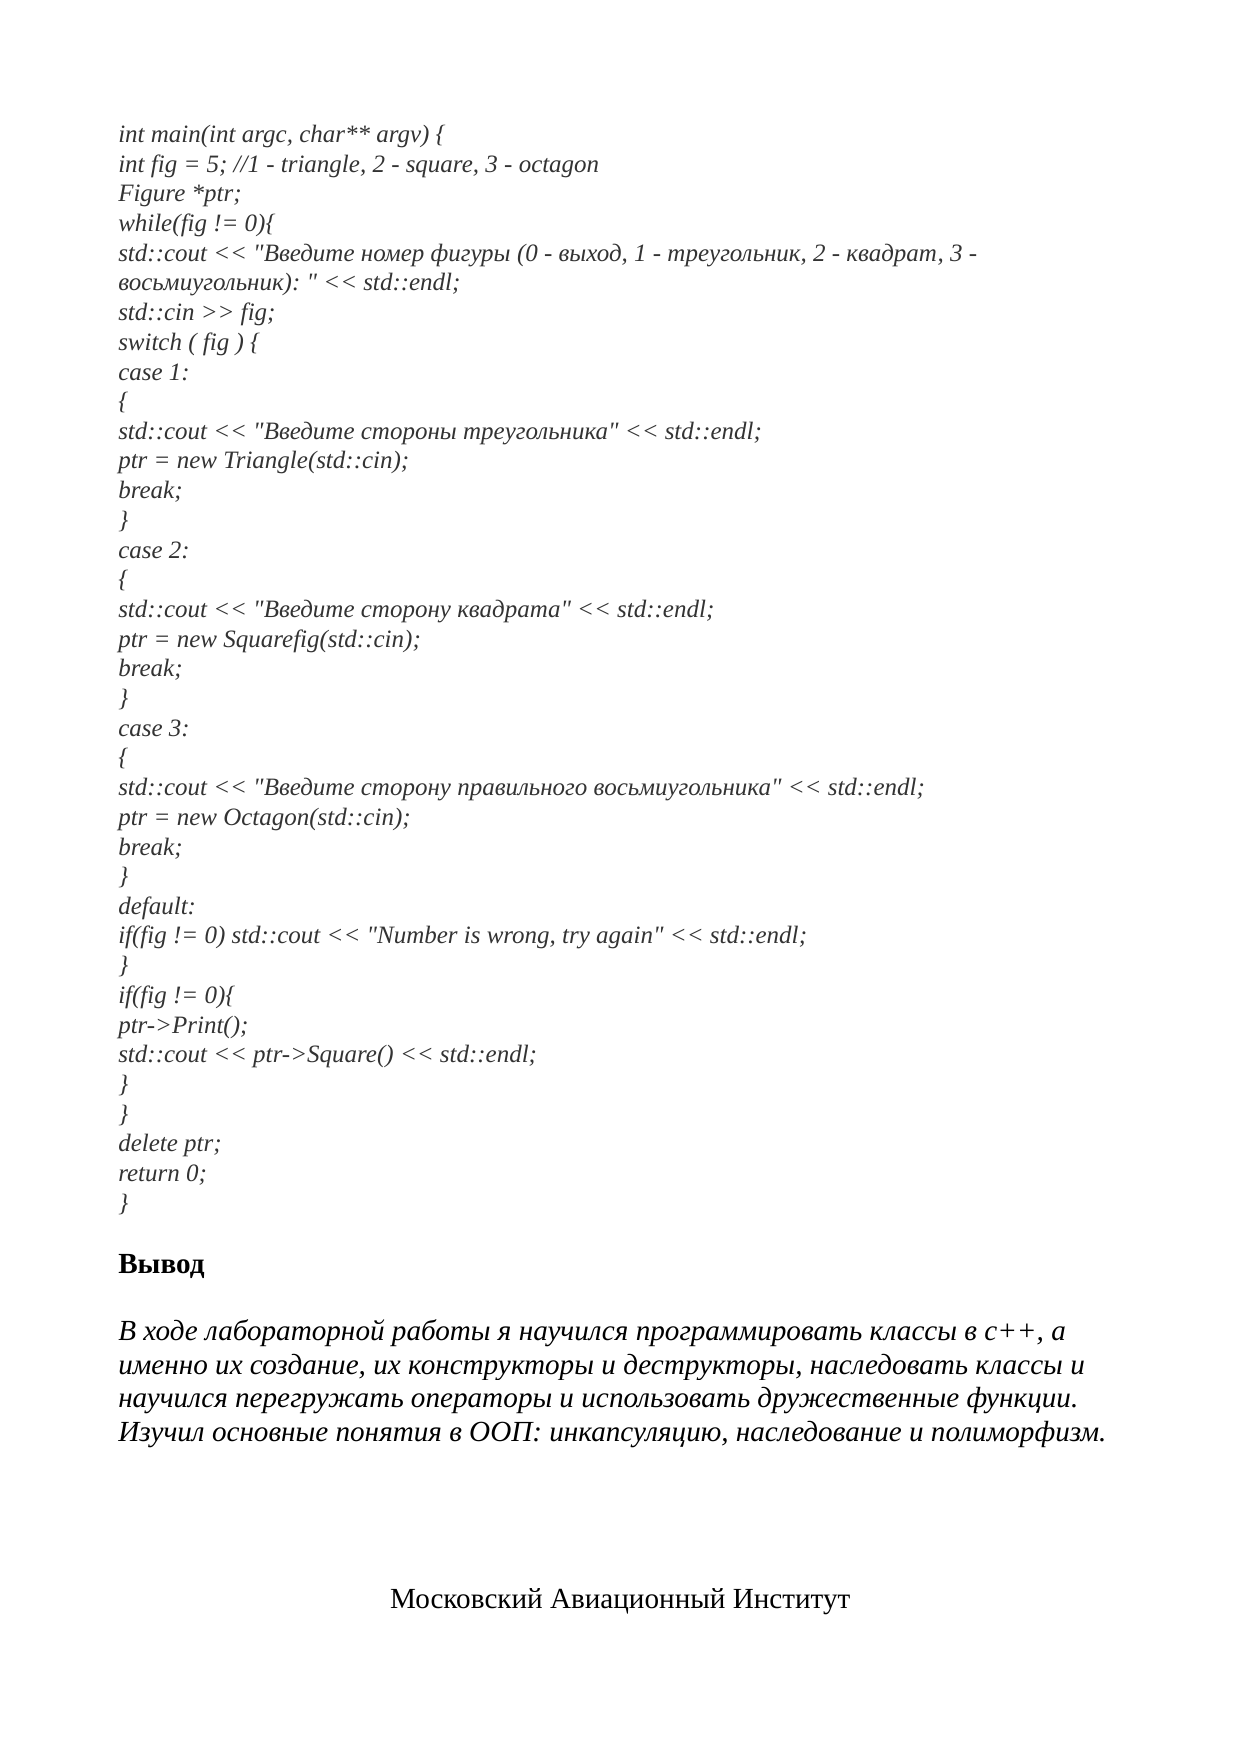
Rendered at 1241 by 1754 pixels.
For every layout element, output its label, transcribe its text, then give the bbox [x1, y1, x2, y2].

text int main(int argc, char** argv) { [118, 118, 1122, 148]
text break; [118, 474, 1122, 504]
text } [118, 682, 1122, 712]
text Figure *ptr; [118, 177, 1122, 207]
text { [118, 385, 1122, 415]
text case 3: [118, 712, 1122, 742]
text ptr = new Squarefig(std::cin); [118, 623, 1122, 652]
text Московский Авиационный Институт [118, 1582, 1122, 1615]
text case 1: [118, 356, 1122, 385]
text case 2: [118, 534, 1122, 563]
text if(fig != 0){ [118, 979, 1122, 1009]
text break; [118, 831, 1122, 860]
text switch ( fig ) { [118, 326, 1122, 356]
text return 0; [118, 1157, 1122, 1187]
text } [118, 1098, 1122, 1127]
text std::cin >> fig; [118, 296, 1122, 326]
text std::cout << "Введите стороны треугольника" << std::endl; [118, 415, 1122, 445]
text } [118, 1068, 1122, 1098]
text ptr = new Octagon(std::cin); [118, 801, 1122, 831]
text } [118, 504, 1122, 534]
text int fig = 5; //1 - triangle, 2 - square, 3 - octagon [118, 148, 1122, 177]
text ptr = new Triangle(std::cin); [118, 445, 1122, 474]
text { [118, 563, 1122, 593]
text { [118, 742, 1122, 771]
text } [118, 949, 1122, 979]
text std::cout << "Введите сторону квадрата" << std::endl; [118, 593, 1122, 623]
text std::cout << "Введите номер фигуры (0 - выход, 1 - треугольник, 2 - квадрат, 3 - восьмиугольник): " << std::endl; [118, 237, 1122, 296]
text break; [118, 652, 1122, 682]
text } [118, 1187, 1122, 1217]
text if(fig != 0) std::cout << "Number is wrong, try again" << std::endl; [118, 920, 1122, 949]
text } [118, 860, 1122, 890]
text default: [118, 890, 1122, 920]
text В ходе лабораторной работы я научился программировать классы в с++, а именно их создание, их конструкторы и деструкторы, наследовать классы и научился перегружать операторы и использовать дружественные функции. Изучил основные понятия в ООП: инкапсуляцию, наследование и полиморфизм. [118, 1313, 1122, 1447]
text ptr->Print(); [118, 1009, 1122, 1038]
text while(fig != 0){ [118, 207, 1122, 237]
text std::cout << "Введите сторону правильного восьмиугольника" << std::endl; [118, 771, 1122, 801]
text std::cout << ptr->Square() << std::endl; [118, 1038, 1122, 1068]
text Вывод [118, 1246, 1122, 1280]
text delete ptr; [118, 1127, 1122, 1157]
